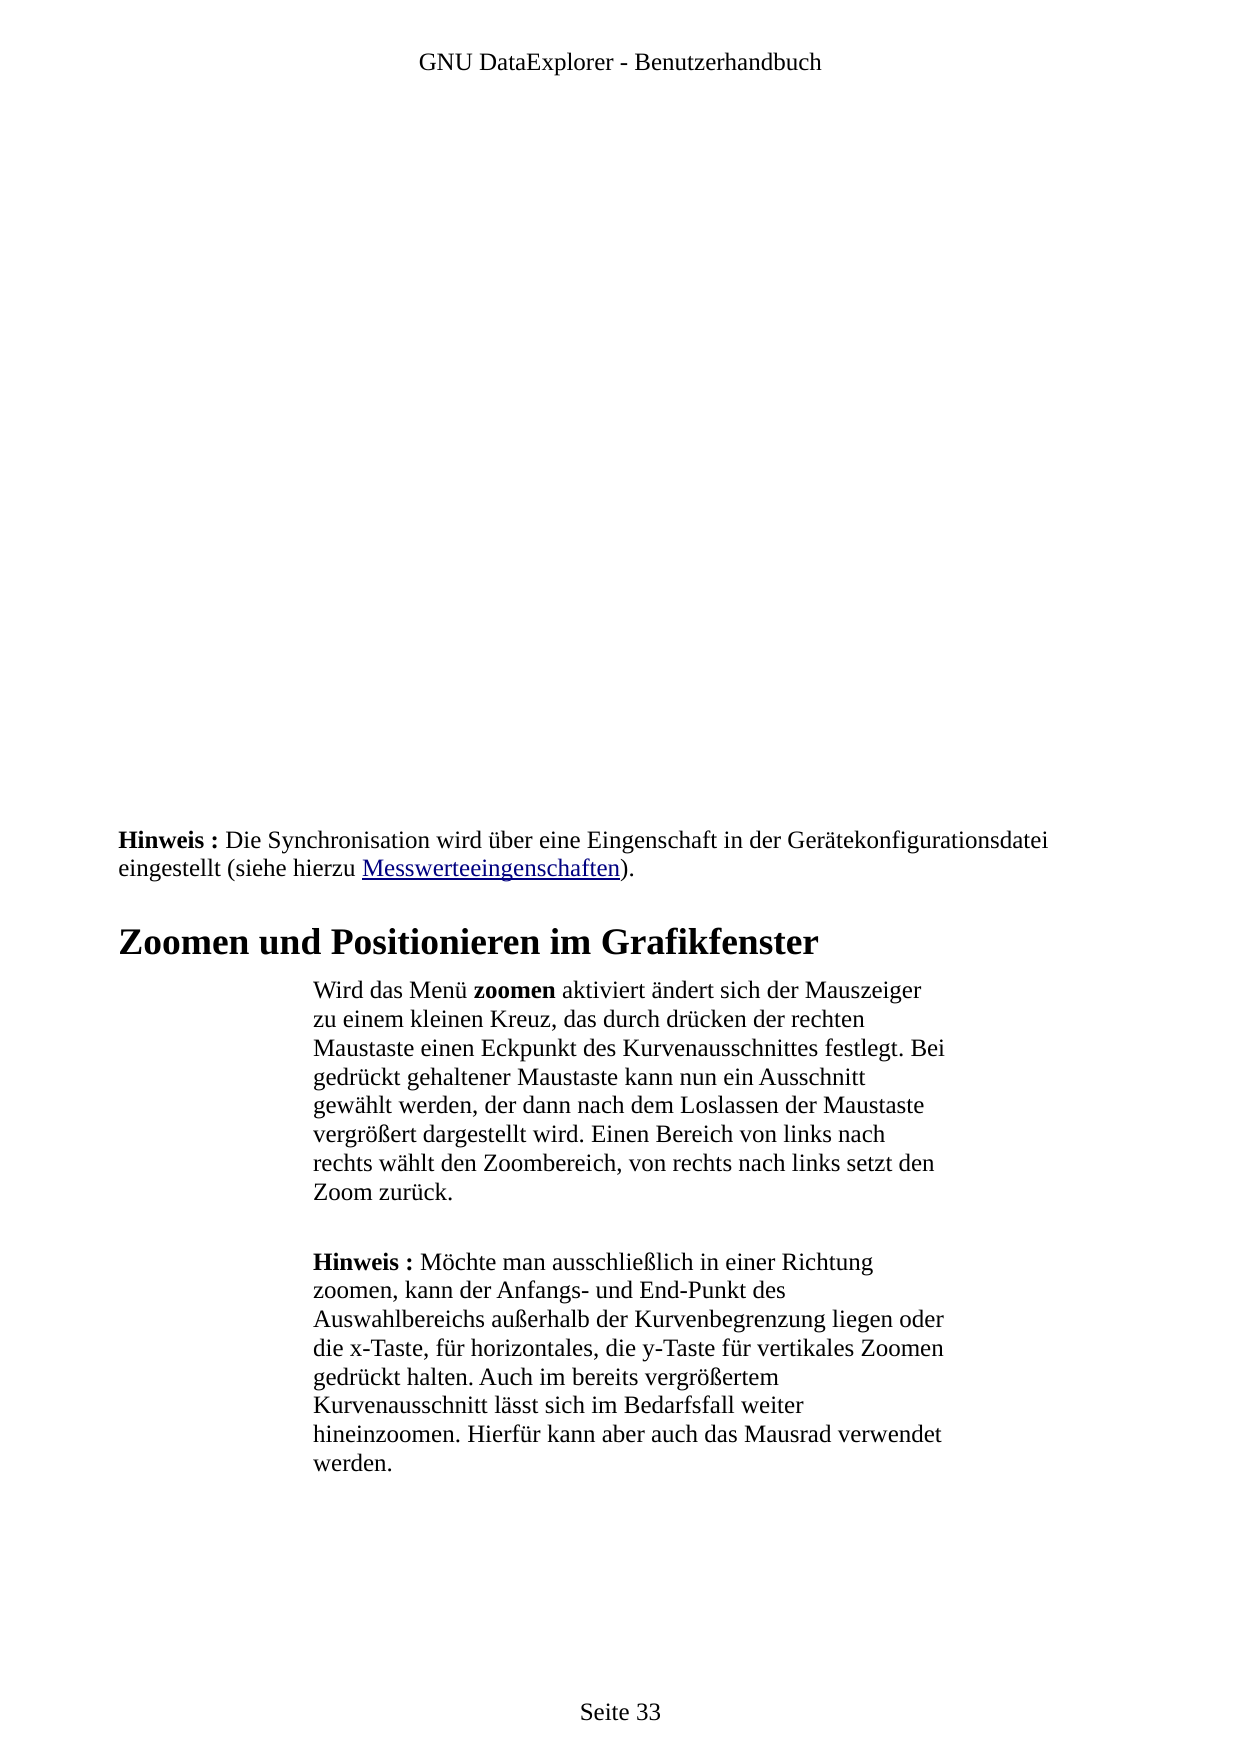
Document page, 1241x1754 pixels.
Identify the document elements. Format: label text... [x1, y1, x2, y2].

text Hinweis : Möchte man ausschließlich in einer Richtung zoomen, kann der Anfangs- und End-Punkt des Auswahlbereichs außerhalb der Kurvenbegrenzung liegen oder die x-Taste, für horizontales, die y-Taste für vertikales Zoomen gedrückt halten. Auch im bereits vergrößertem Kurvenausschnitt lässt sich im Bedarfsfall weiter hineinzoomen. Hierfür kann aber auch das Mausrad verwendet werden. [118, 1218, 1122, 1477]
text Hinweis : Die Synchronisation wird über eine Eingenschaft in der Gerätekonfigurationsdatei eingestellt (siehe hierzu Messwerteeingenschaften). [118, 825, 1122, 882]
subtitle Zoomen und Positionieren im Grafikfenster [118, 920, 1122, 963]
text Wird das Menü zoomen aktiviert ändert sich der Mauszeiger zu einem kleinen Kreuz, das durch drücken der rechten Maustaste einen Eckpunkt des Kurvenausschnittes festlegt. Bei gedrückt gehaltener Maustaste kann nun ein Ausschnitt gewählt werden, der dann nach dem Loslassen der Maustaste vergrößert dargestellt wird. Einen Bereich von links nach rechts wählt den Zoombereich, von rechts nach links setzt den Zoom zurück. [118, 975, 1122, 1205]
